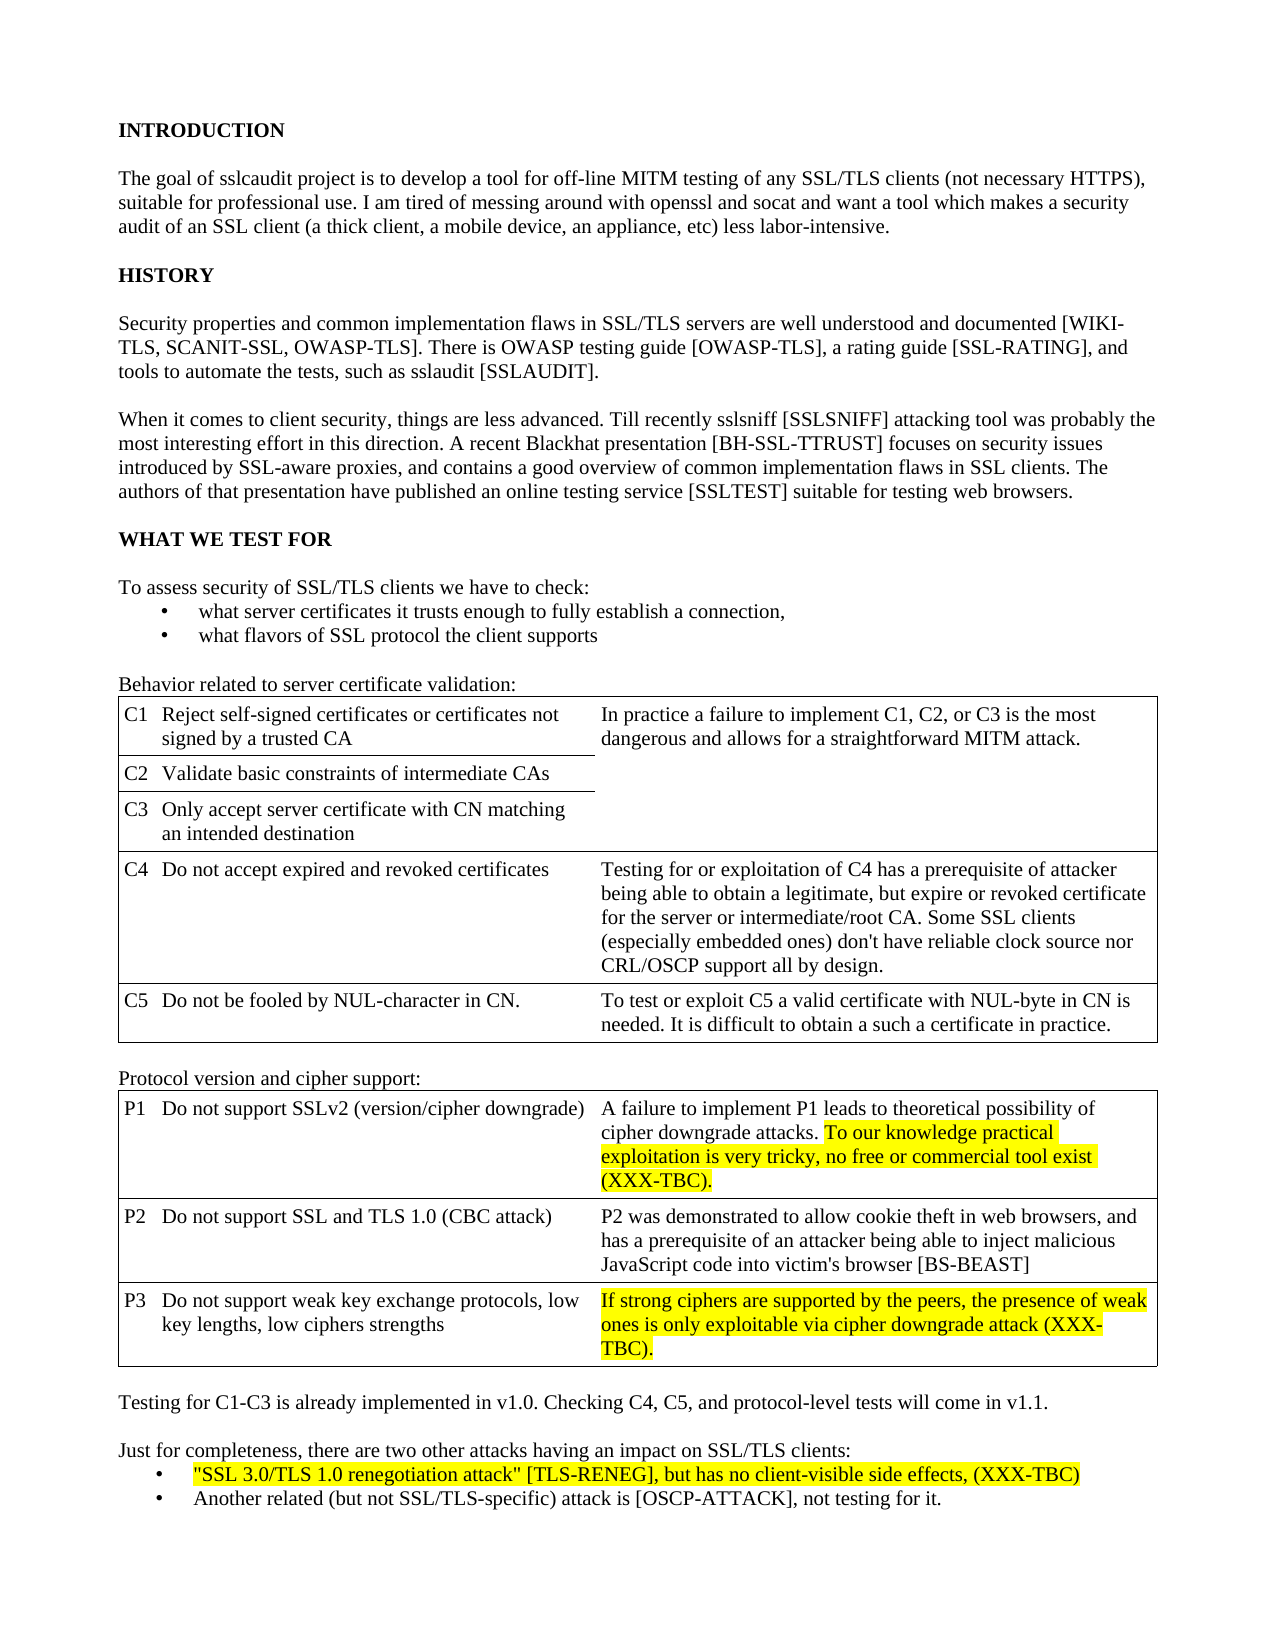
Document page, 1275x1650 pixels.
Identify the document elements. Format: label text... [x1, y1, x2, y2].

table_cell P2 [119, 1199, 156, 1282]
table_cell P3 [119, 1283, 156, 1366]
table_cell C3 [119, 792, 156, 851]
table_cell Validate basic constraints of intermediate CAs [156, 756, 595, 791]
text WHAT WE TEST FOR [118, 527, 1157, 551]
table_cell C4 [119, 852, 156, 982]
text When it comes to client security, things are less advanced. Till recently sslsniff [SSLSNIFF] attacking tool was probably the most interesting effort in this direction. A recent Blackhat presentation [BH-SSL-TTRUST] focuses on security issues introduced by SSL-aware proxies, and contains a good overview of common implementation flaws in SSL clients. The authors of that presentation have published an online testing service [SSLTEST] suitable for testing web browsers. [118, 407, 1157, 503]
text HISTORY [118, 262, 1157, 287]
table_header C1 [119, 697, 156, 755]
table_cell C2 [119, 756, 156, 791]
table_cell Testing for or exploitation of C4 has a prerequisite of attacker being able to obtain a legitimate, but expire or revoked certificate for the server or intermediate/root CA. Some SSL clients (especially embedded ones) don't have reliable clock source nor CRL/OSCP support all by design. [595, 852, 1157, 982]
table_cell Only accept server certificate with CN matching an intended destination [156, 792, 595, 851]
table_cell If strong ciphers are supported by the peers, the presence of weak ones is only exploitable via cipher downgrade attack (XXX-TBC). [595, 1283, 1157, 1366]
table_cell To test or exploit C5 a valid certificate with NUL-byte in CN is needed. It is difficult to obtain a such a certificate in practice. [595, 984, 1157, 1042]
table_cell Do not be fooled by NUL-character in CN. [156, 984, 595, 1042]
table_cell Do not support weak key exchange protocols, low key lengths, low ciphers strengths [156, 1283, 595, 1366]
text Just for completeness, there are two other attacks having an impact on SSL/TLS clients: [118, 1438, 1157, 1462]
table_header Do not support SSLv2 (version/cipher downgrade) [156, 1091, 595, 1198]
text Protocol version and cipher support: [118, 1066, 1157, 1090]
table_header A failure to implement P1 leads to theoretical possibility of cipher downgrade attacks. To our knowledge practical exploitation is very tricky, no free or commercial tool exist (XXX-TBC). [595, 1091, 1157, 1198]
table_cell C5 [119, 984, 156, 1042]
text Testing for C1-C3 is already implemented in v1.0. Checking C4, C5, and protocol-level tests will come in v1.1. [118, 1390, 1157, 1414]
text INTRODUCTION [118, 118, 1157, 142]
list what server certificates it trusts enough to fully establish a connection, [161, 599, 1157, 623]
table_cell P2 was demonstrated to allow cookie theft in web browsers, and has a prerequisite of an attacker being able to inject malicious JavaScript code into victim's browser [BS-BEAST] [595, 1199, 1157, 1282]
table_header P1 [119, 1091, 156, 1198]
text Behavior related to server certificate validation: [118, 672, 1157, 696]
text The goal of sslcaudit project is to develop a tool for off-line MITM testing of any SSL/TLS clients (not necessary HTTPS), suitable for professional use. I am tired of messing around with openssl and socat and want a tool which makes a security audit of an SSL client (a thick client, a mobile device, an appliance, etc) less labor-intensive. [118, 166, 1157, 238]
text Security properties and common implementation flaws in SSL/TLS servers are well understood and documented [WIKI-TLS, SCANIT-SSL, OWASP-TLS]. There is OWASP testing guide [OWASP-TLS], a rating guide [SSL-RATING], and tools to automate the tests, such as sslaudit [SSLAUDIT]. [118, 311, 1157, 383]
list "SSL 3.0/TLS 1.0 renegotiation attack" [TLS-RENEG], but has no client-visible side effects, (XXX-TBC) [156, 1462, 1157, 1486]
list Another related (but not SSL/TLS-specific) attack is [OSCP-ATTACK], not testing for it. [156, 1486, 1157, 1510]
table_cell Do not accept expired and revoked certificates [156, 852, 595, 982]
list what flavors of SSL protocol the client supports [161, 623, 1157, 647]
text To assess security of SSL/TLS clients we have to check: [118, 575, 1157, 599]
table_cell Do not support SSL and TLS 1.0 (CBC attack) [156, 1199, 595, 1282]
table_header Reject self-signed certificates or certificates not signed by a trusted CA [156, 697, 595, 755]
table_header In practice a failure to implement C1, C2, or C3 is the most dangerous and allows for a straightforward MITM attack. [595, 697, 1157, 851]
